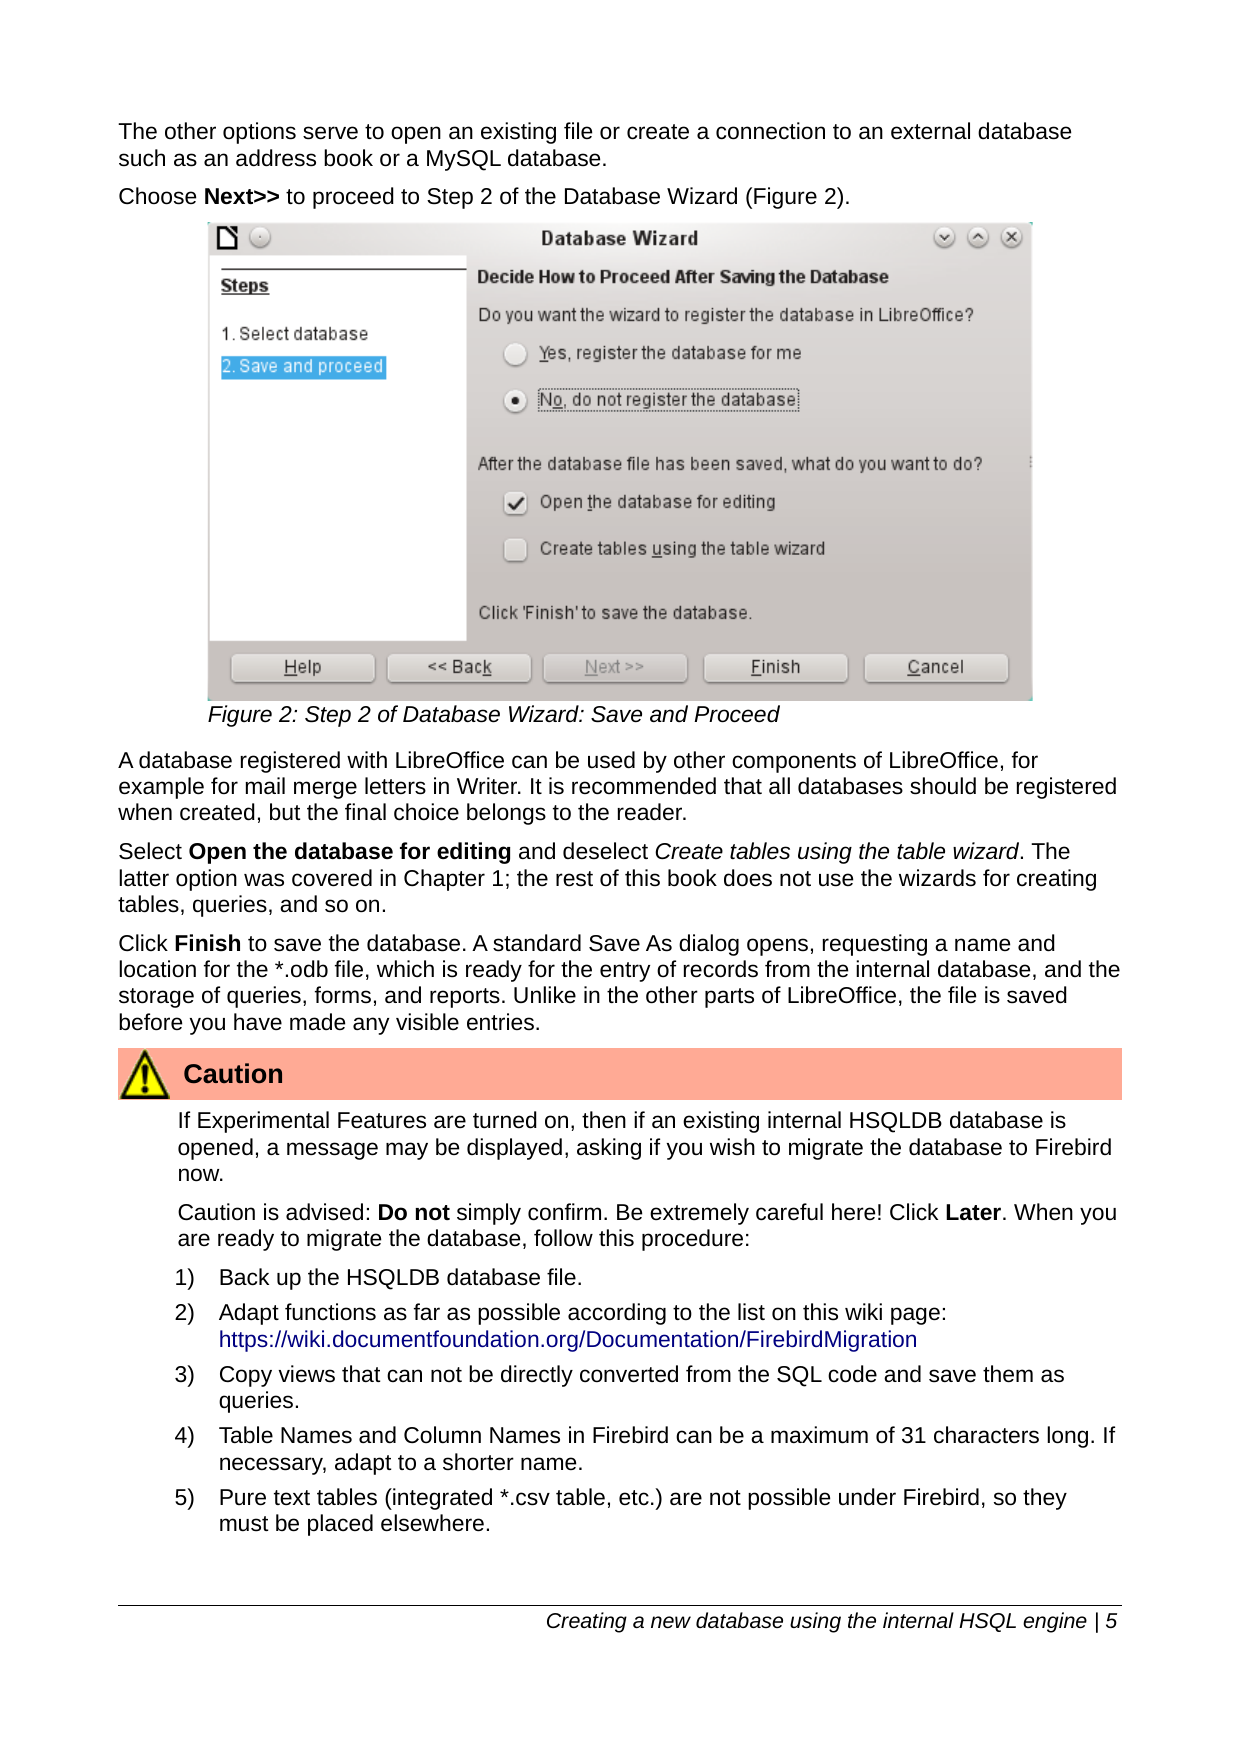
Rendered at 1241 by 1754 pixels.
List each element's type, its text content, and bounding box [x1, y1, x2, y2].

list Adapt functions as far as possible according to the list on this wiki page: https://wiki.documentfoundation.org/Documentation/FirebirdMigration [195, 1299, 1122, 1352]
text Click Finish to save the database. A standard Save As dialog opens, requesting a name and location for the *.odb file, which is ready for the entry of records from the internal database, and the storage of queries, forms, and reports. Unlike in the other parts of LibreOffice, the file is saved before you have made any visible entries. [118, 930, 1122, 1035]
text If Experimental Features are turned on, then if an existing internal HSQLDB database is opened, a message may be displayed, asking if you wish to migrate the database to Firebird now. [177, 1107, 1122, 1186]
picture [207, 222, 1033, 701]
text A database registered with LibreOffice can be used by other components of LibreOffice, for example for mail merge letters in Writer. It is recommended that all databases should be registered when created, but the final choice belongs to the reader. [118, 747, 1122, 826]
list Back up the HSQLDB database file. [195, 1264, 1122, 1291]
subtitle Caution [118, 1048, 1122, 1100]
list Table Names and Column Names in Firebird can be a maximum of 31 characters long. If necessary, adapt to a shorter name. [195, 1422, 1122, 1475]
text Caution is advised: Do not simply confirm. Be extremely careful here! Click Later. When you are ready to migrate the database, follow this procedure: [177, 1199, 1122, 1252]
text Figure 2: Step 2 of Database Wizard: Save and Proceed [208, 701, 1033, 727]
list Pure text tables (integrated *.csv table, etc.) are not possible under Firebird, so they must be placed elsewhere. [195, 1484, 1122, 1537]
text Choose Next>> to proceed to Step 2 of the Database Wizard (Figure 2). [118, 183, 1122, 210]
picture [119, 1048, 170, 1099]
list Copy views that can not be directly converted from the SQL code and save them as queries. [195, 1361, 1122, 1414]
text Select Open the database for editing and deselect Create tables using the table wizard. The latter option was covered in Chapter 1; the rest of this book does not use the wizards for creating tables, queries, and so on. [118, 838, 1122, 917]
text The other options serve to open an existing file or create a connection to an external database such as an address book or a MySQL database. [118, 118, 1122, 171]
